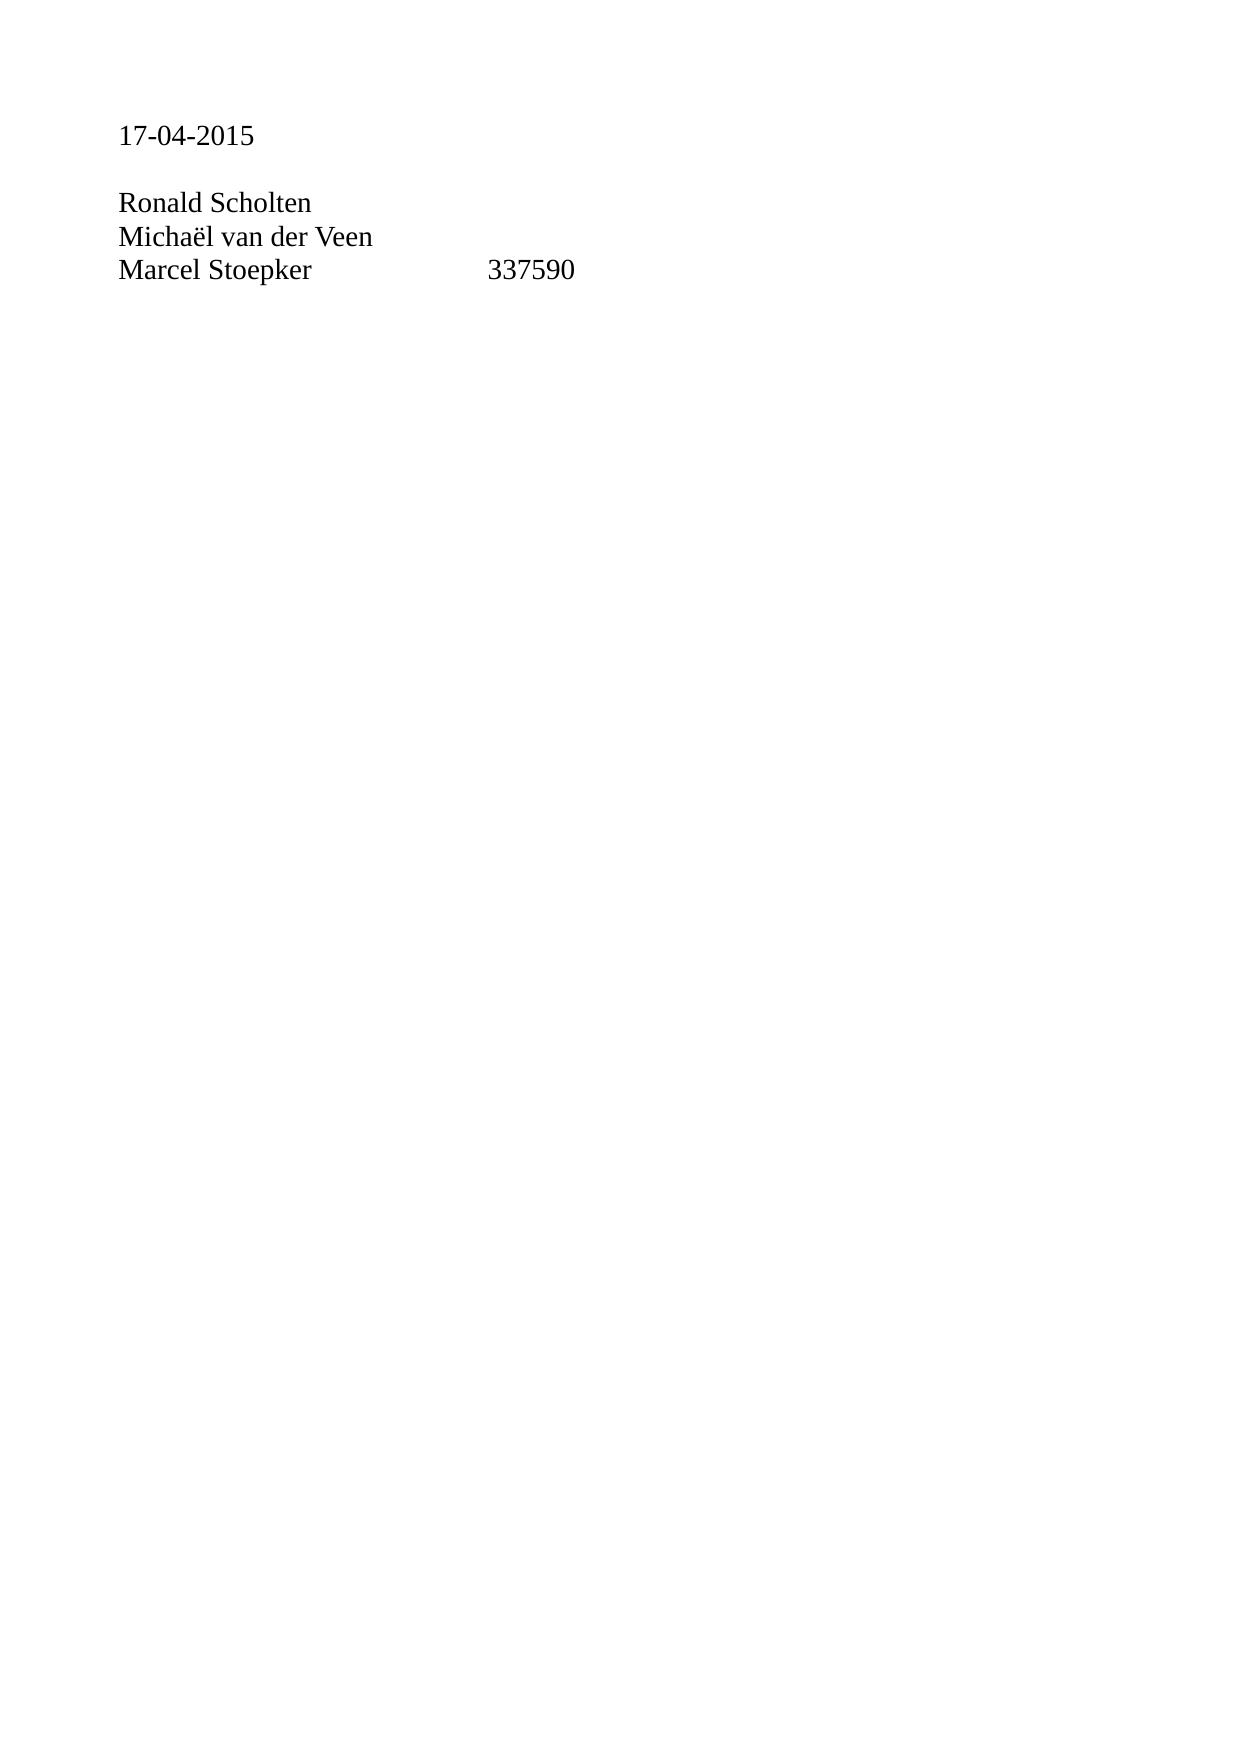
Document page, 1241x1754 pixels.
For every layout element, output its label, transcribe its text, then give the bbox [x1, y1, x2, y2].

text 17-04-2015 [118, 118, 1122, 152]
text Marcel Stoepker 337590 [118, 252, 1122, 286]
text Ronald Scholten [118, 185, 1122, 219]
text Michaël van der Veen [118, 219, 1122, 252]
